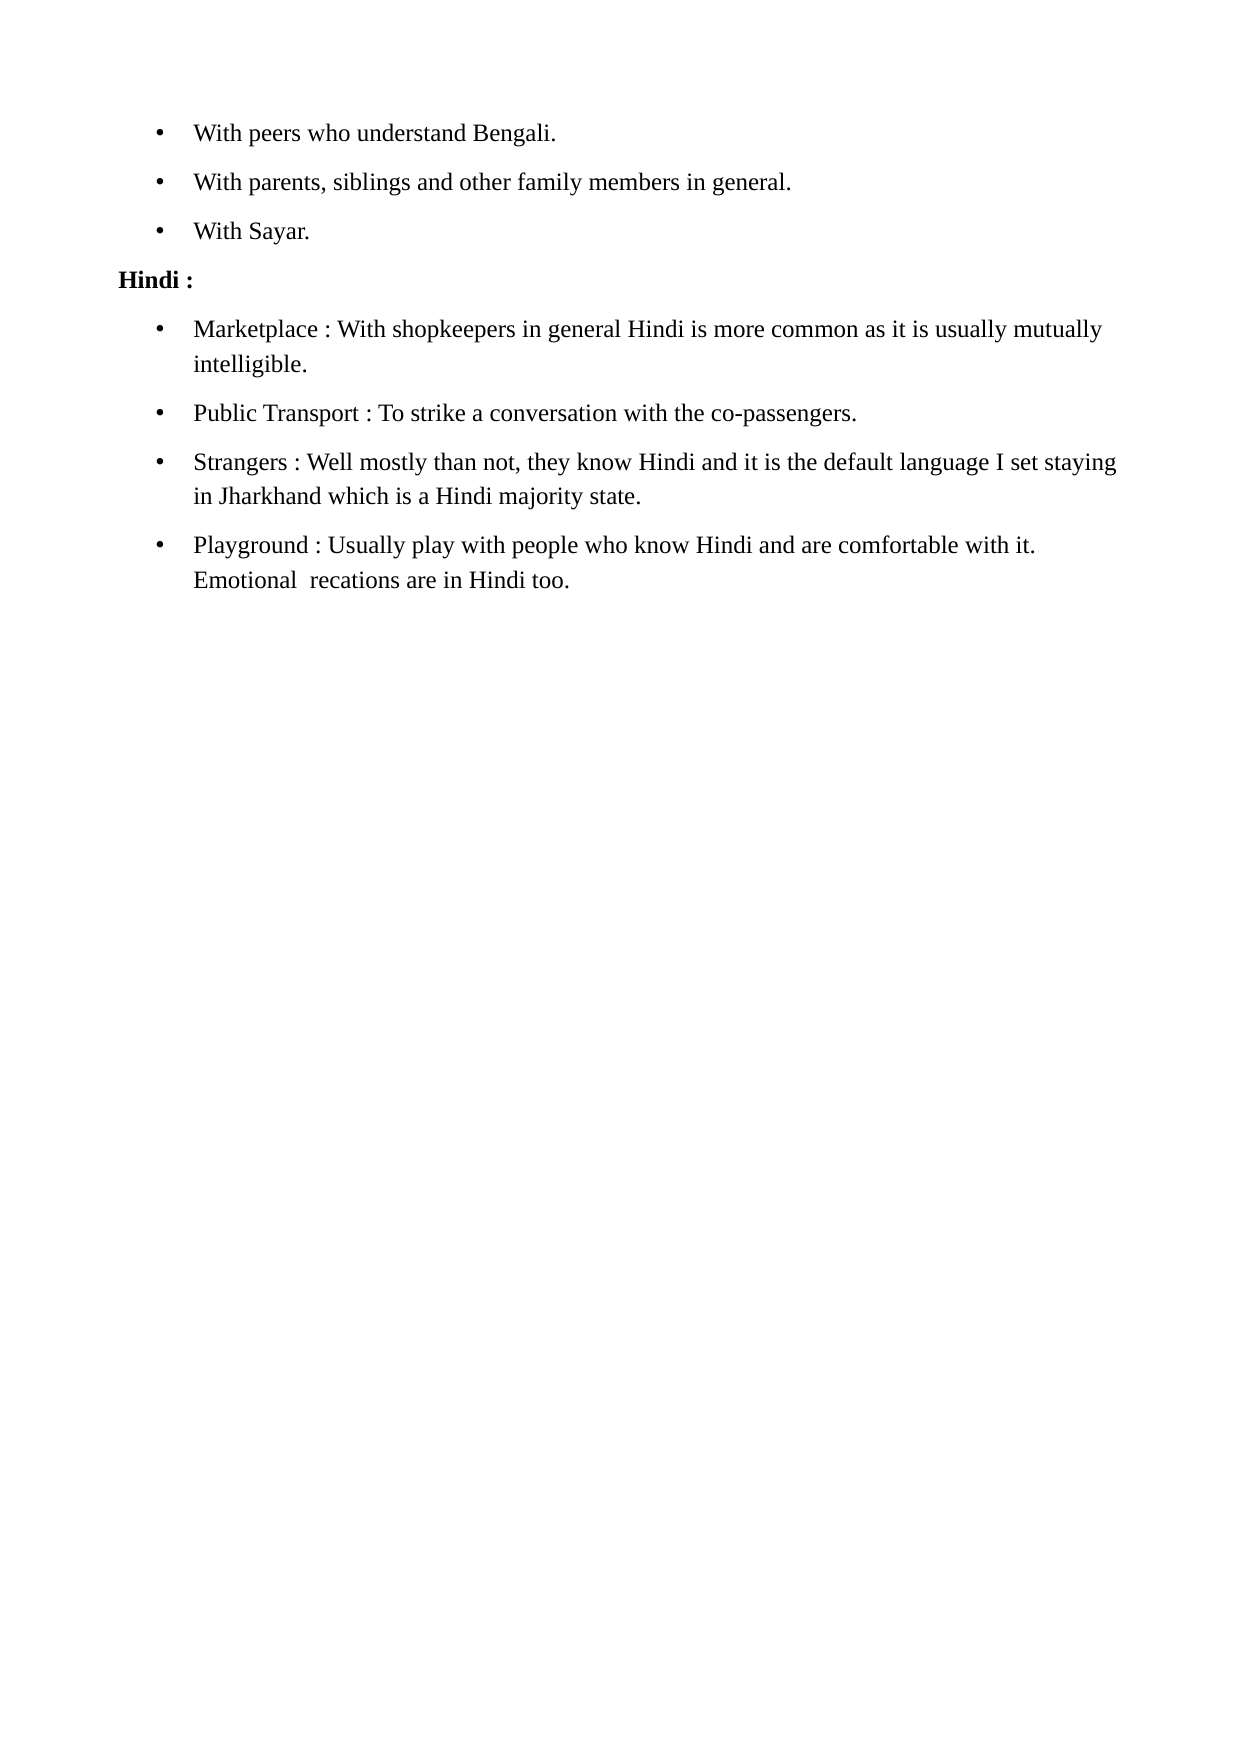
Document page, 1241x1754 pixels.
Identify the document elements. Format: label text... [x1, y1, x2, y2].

list Public Transport : To strike a conversation with the co-passengers. [156, 398, 1122, 427]
list Strangers : Well mostly than not, they know Hindi and it is the default language I set staying in Jharkhand which is a Hindi majority state. [156, 447, 1122, 510]
list With parents, siblings and other family members in general. [156, 167, 1122, 196]
list With peers who understand Bengali. [156, 118, 1122, 147]
list Marketplace : With shopkeepers in general Hindi is more common as it is usually mutually intelligible. [156, 314, 1122, 378]
list With Sayar. [156, 216, 1122, 245]
list Playground : Usually play with people who know Hindi and are comfortable with it. Emotional recations are in Hindi too. [156, 531, 1122, 594]
text Hindi : [118, 265, 1122, 294]
